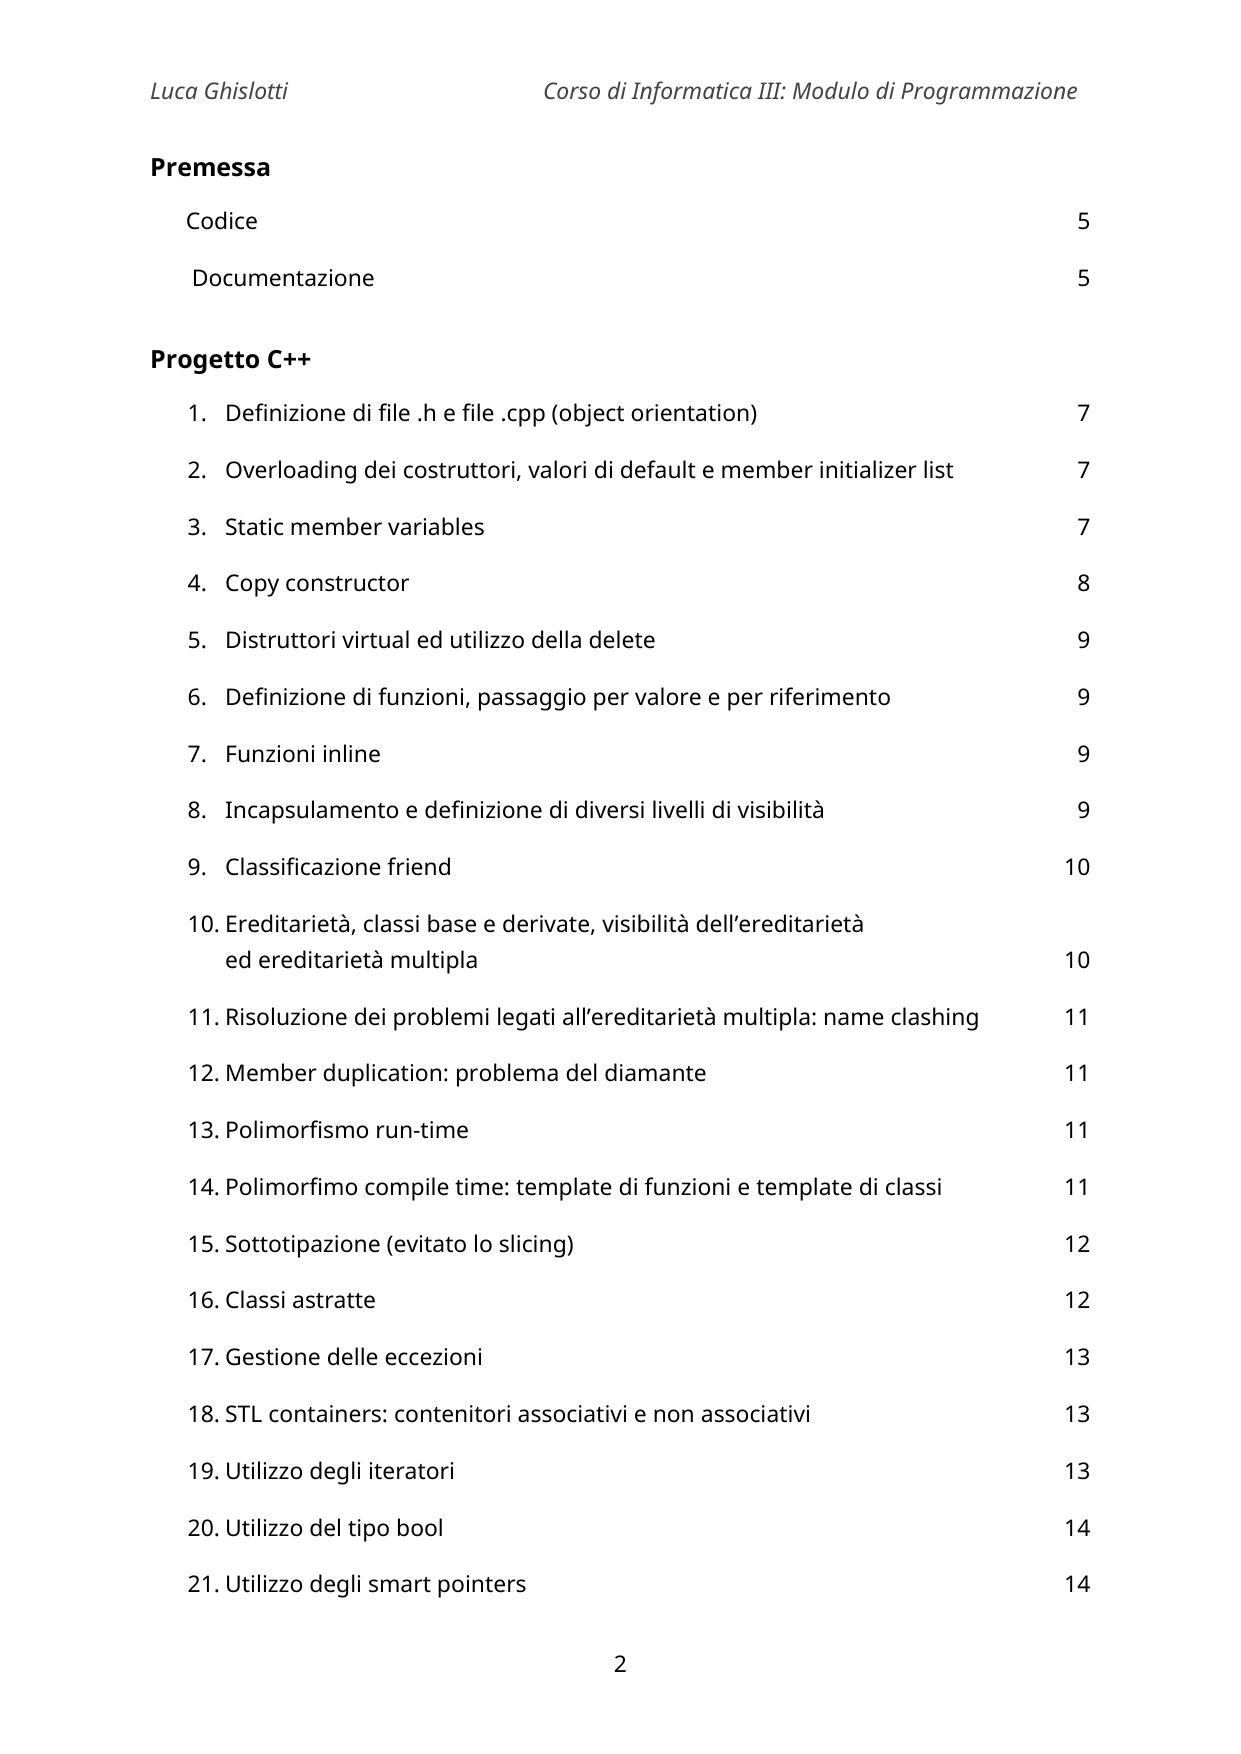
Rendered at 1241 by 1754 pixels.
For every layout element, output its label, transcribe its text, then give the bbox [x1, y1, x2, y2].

list Definizione di file .h e file .cpp (object orientation) 7 [187, 397, 1090, 428]
list Classificazione friend 10 [187, 851, 1090, 882]
list Ereditarietà, classi base e derivate, visibilità dell’ereditarietà [187, 908, 1090, 939]
list Risoluzione dei problemi legati all’ereditarietà multipla: name clashing 11 [187, 1001, 1090, 1032]
list Definizione di funzioni, passaggio per valore e per riferimento 9 [187, 681, 1090, 712]
list Member duplication: problema del diamante 11 [187, 1057, 1090, 1089]
text ed ereditarietà multipla 10 [225, 944, 1090, 975]
list Static member variables 7 [187, 511, 1090, 542]
list Sottotipazione (evitato lo slicing) 12 [187, 1228, 1090, 1259]
list Polimorfimo compile time: template di funzioni e template di classi 11 [187, 1171, 1090, 1202]
list Incapsulamento e definizione di diversi livelli di visibilità 9 [187, 794, 1090, 826]
list STL containers: contenitori associativi e non associativi 13 [187, 1398, 1090, 1429]
list Classi astratte 12 [187, 1284, 1090, 1316]
list Copy constructor 8 [187, 567, 1090, 598]
list Utilizzo del tipo bool 14 [187, 1512, 1090, 1543]
list Funzioni inline 9 [187, 738, 1090, 769]
list Overloading dei costruttori, valori di default e member initializer list 7 [187, 454, 1090, 485]
text Premessa [150, 150, 1090, 184]
text Progetto C++ [150, 342, 1090, 376]
list Polimorfismo run-time 11 [187, 1114, 1090, 1145]
text Documentazione 5 [150, 262, 1090, 293]
list Gestione delle eccezioni 13 [187, 1341, 1090, 1372]
list Distruttori virtual ed utilizzo della delete 9 [187, 624, 1090, 655]
text Codice 5 [150, 205, 1090, 236]
list Utilizzo degli iteratori 13 [187, 1455, 1090, 1486]
list Utilizzo degli smart pointers 14 [187, 1568, 1090, 1599]
